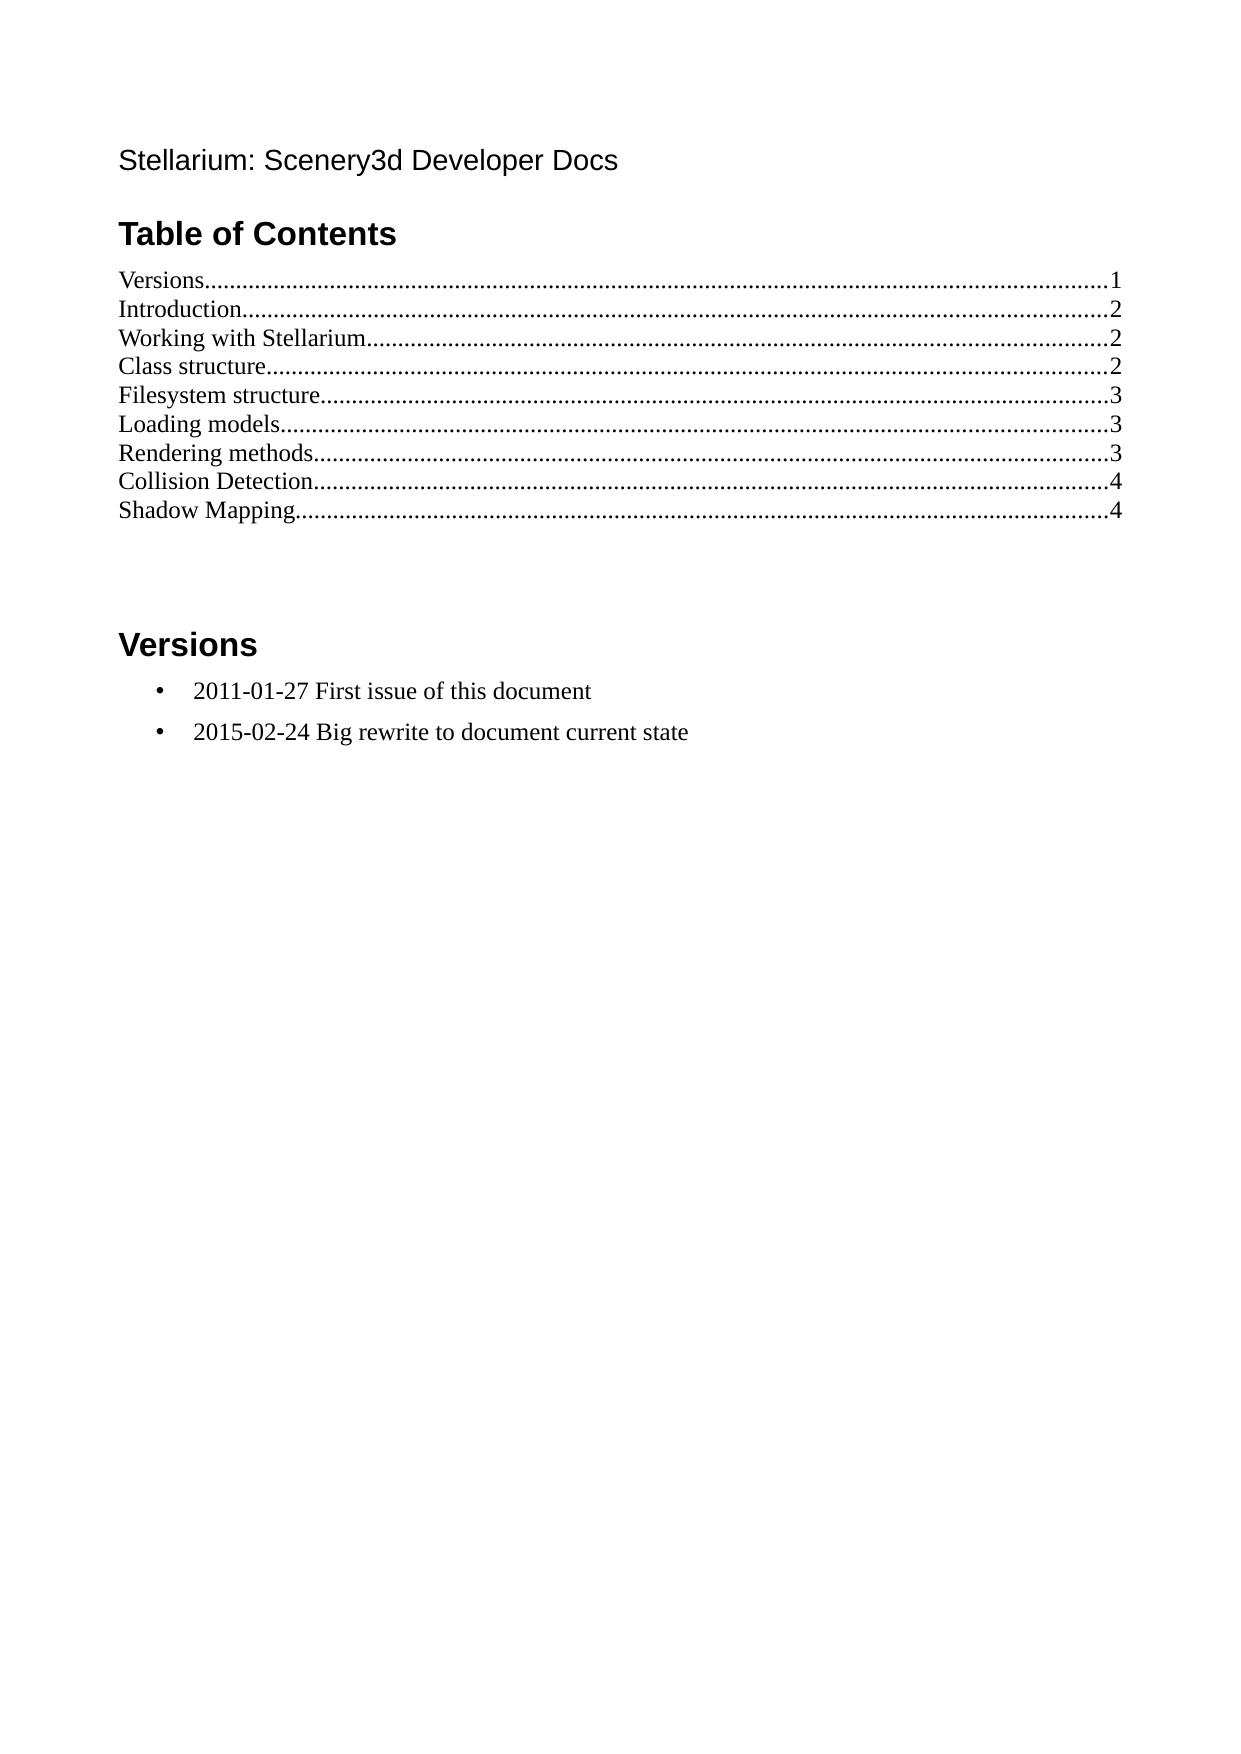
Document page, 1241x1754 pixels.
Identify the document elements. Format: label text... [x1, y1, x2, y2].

text Loading models 3 [118, 409, 1122, 438]
text Collision Detection 4 [118, 466, 1122, 495]
subtitle Table of Contents [118, 214, 1122, 253]
text Shadow Mapping 4 [118, 495, 1122, 524]
list 2015-02-24 Big rewrite to document current state [156, 717, 1122, 746]
text Working with Stellarium 2 [118, 323, 1122, 351]
text Introduction 2 [118, 294, 1122, 323]
subtitle Stellarium: Scenery3d Developer Docs [118, 143, 1122, 177]
list 2011-01-27 First issue of this document [156, 676, 1122, 705]
subtitle Versions [118, 625, 1122, 664]
text Rendering methods 3 [118, 438, 1122, 466]
text Class structure 2 [118, 351, 1122, 380]
text Versions 1 [118, 265, 1122, 294]
text Filesystem structure 3 [118, 380, 1122, 409]
